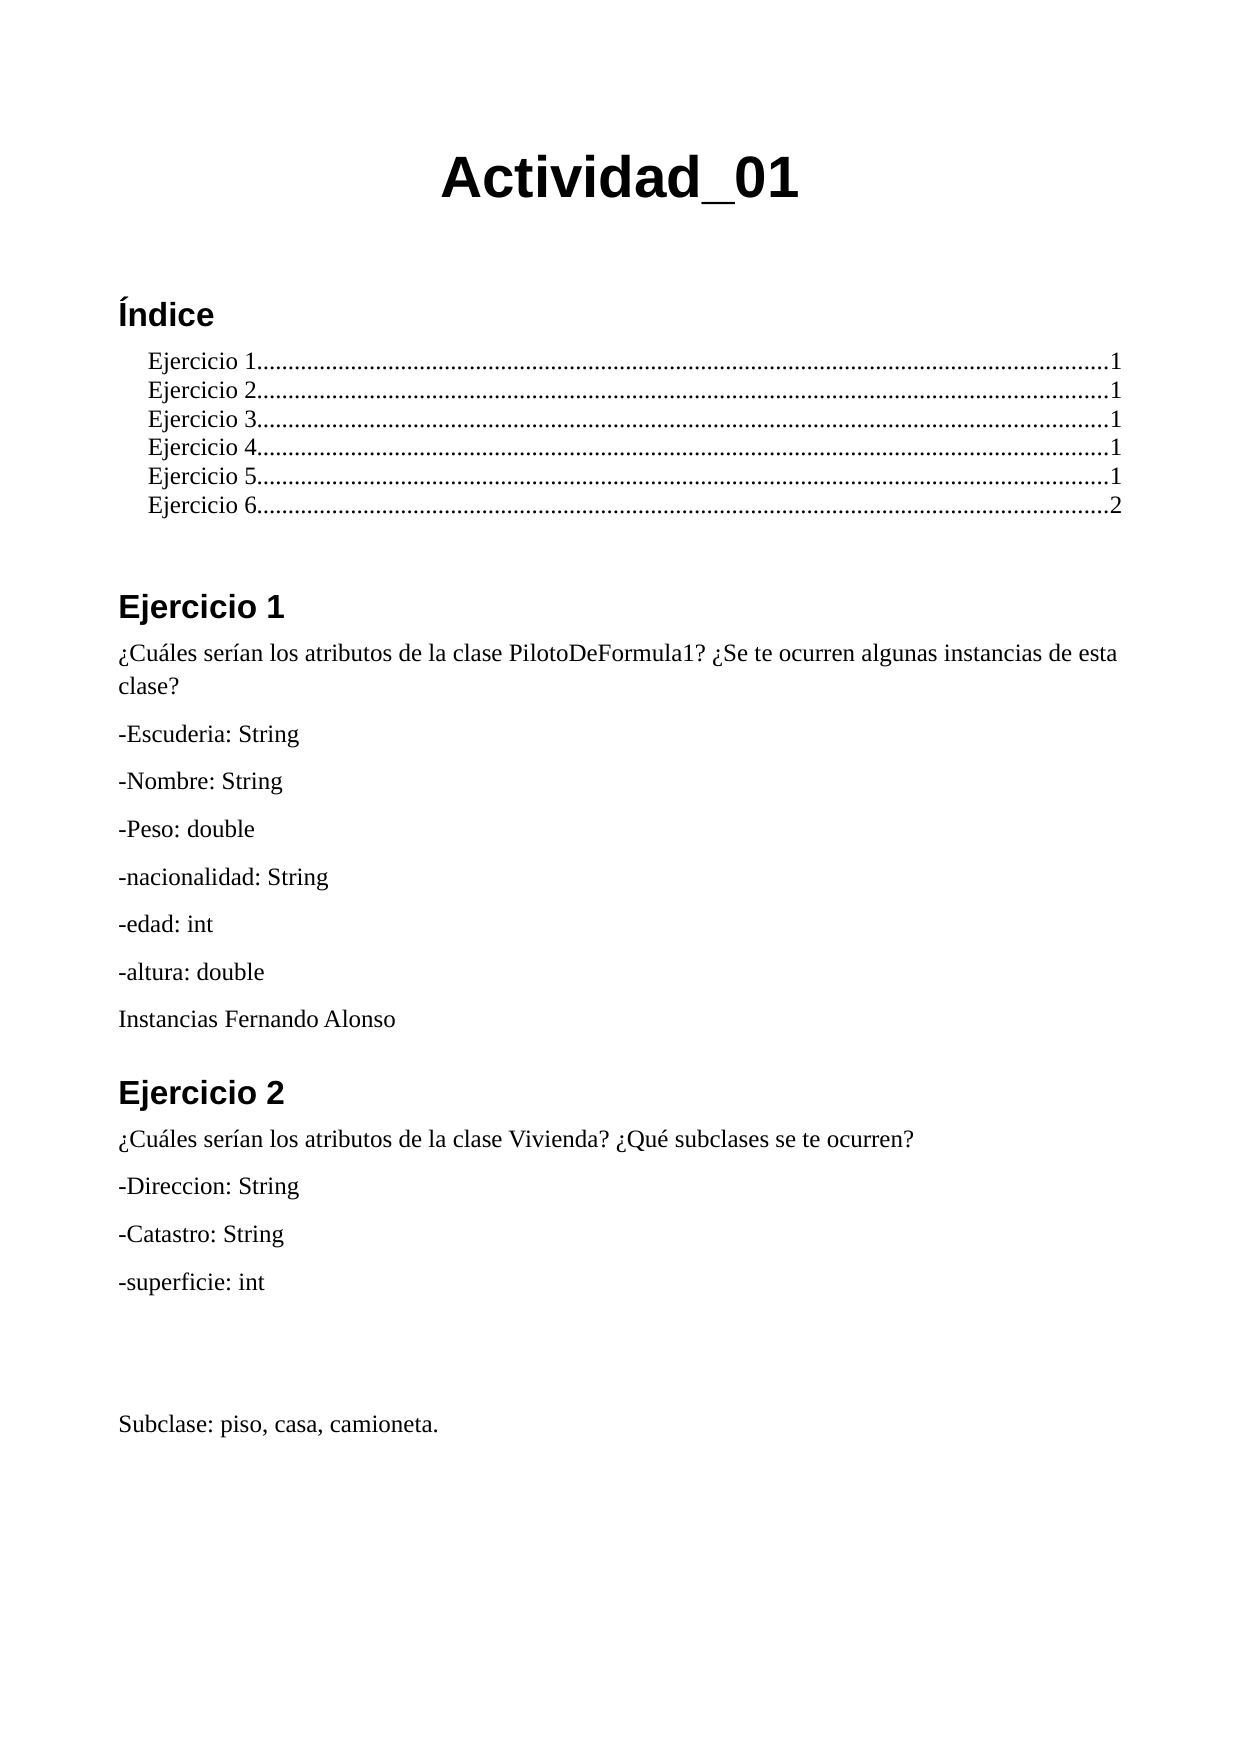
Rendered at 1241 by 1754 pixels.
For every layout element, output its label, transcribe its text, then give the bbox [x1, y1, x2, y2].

text Ejercicio 3 1 [148, 404, 1122, 432]
text Ejercicio 2 1 [148, 375, 1122, 404]
text -Escuderia: String [118, 719, 1122, 747]
subtitle Índice [118, 295, 1122, 334]
text -edad: int [118, 909, 1122, 938]
text -Nombre: String [118, 766, 1122, 795]
text Instancias Fernando Alonso [118, 1004, 1122, 1033]
text ¿Cuáles serían los atributos de la clase Vivienda? ¿Qué subclases se te ocurren? [118, 1124, 1122, 1152]
title Actividad_01 [118, 143, 1122, 210]
text Subclase: piso, casa, camioneta. [118, 1409, 1122, 1438]
subtitle Ejercicio 1 [118, 587, 1122, 626]
text Ejercicio 1 1 [148, 346, 1122, 375]
text -altura: double [118, 957, 1122, 986]
text -Peso: double [118, 814, 1122, 843]
subtitle Ejercicio 2 [118, 1073, 1122, 1111]
text ¿Cuáles serían los atributos de la clase PilotoDeFormula1? ¿Se te ocurren algunas instancias de esta clase? [118, 638, 1122, 700]
text Ejercicio 4 1 [148, 432, 1122, 461]
text Ejercicio 5 1 [148, 461, 1122, 490]
text -Direccion: String [118, 1171, 1122, 1200]
text -superficie: int [118, 1267, 1122, 1295]
text -nacionalidad: String [118, 862, 1122, 890]
text Ejercicio 6 2 [148, 490, 1122, 519]
text -Catastro: String [118, 1219, 1122, 1248]
